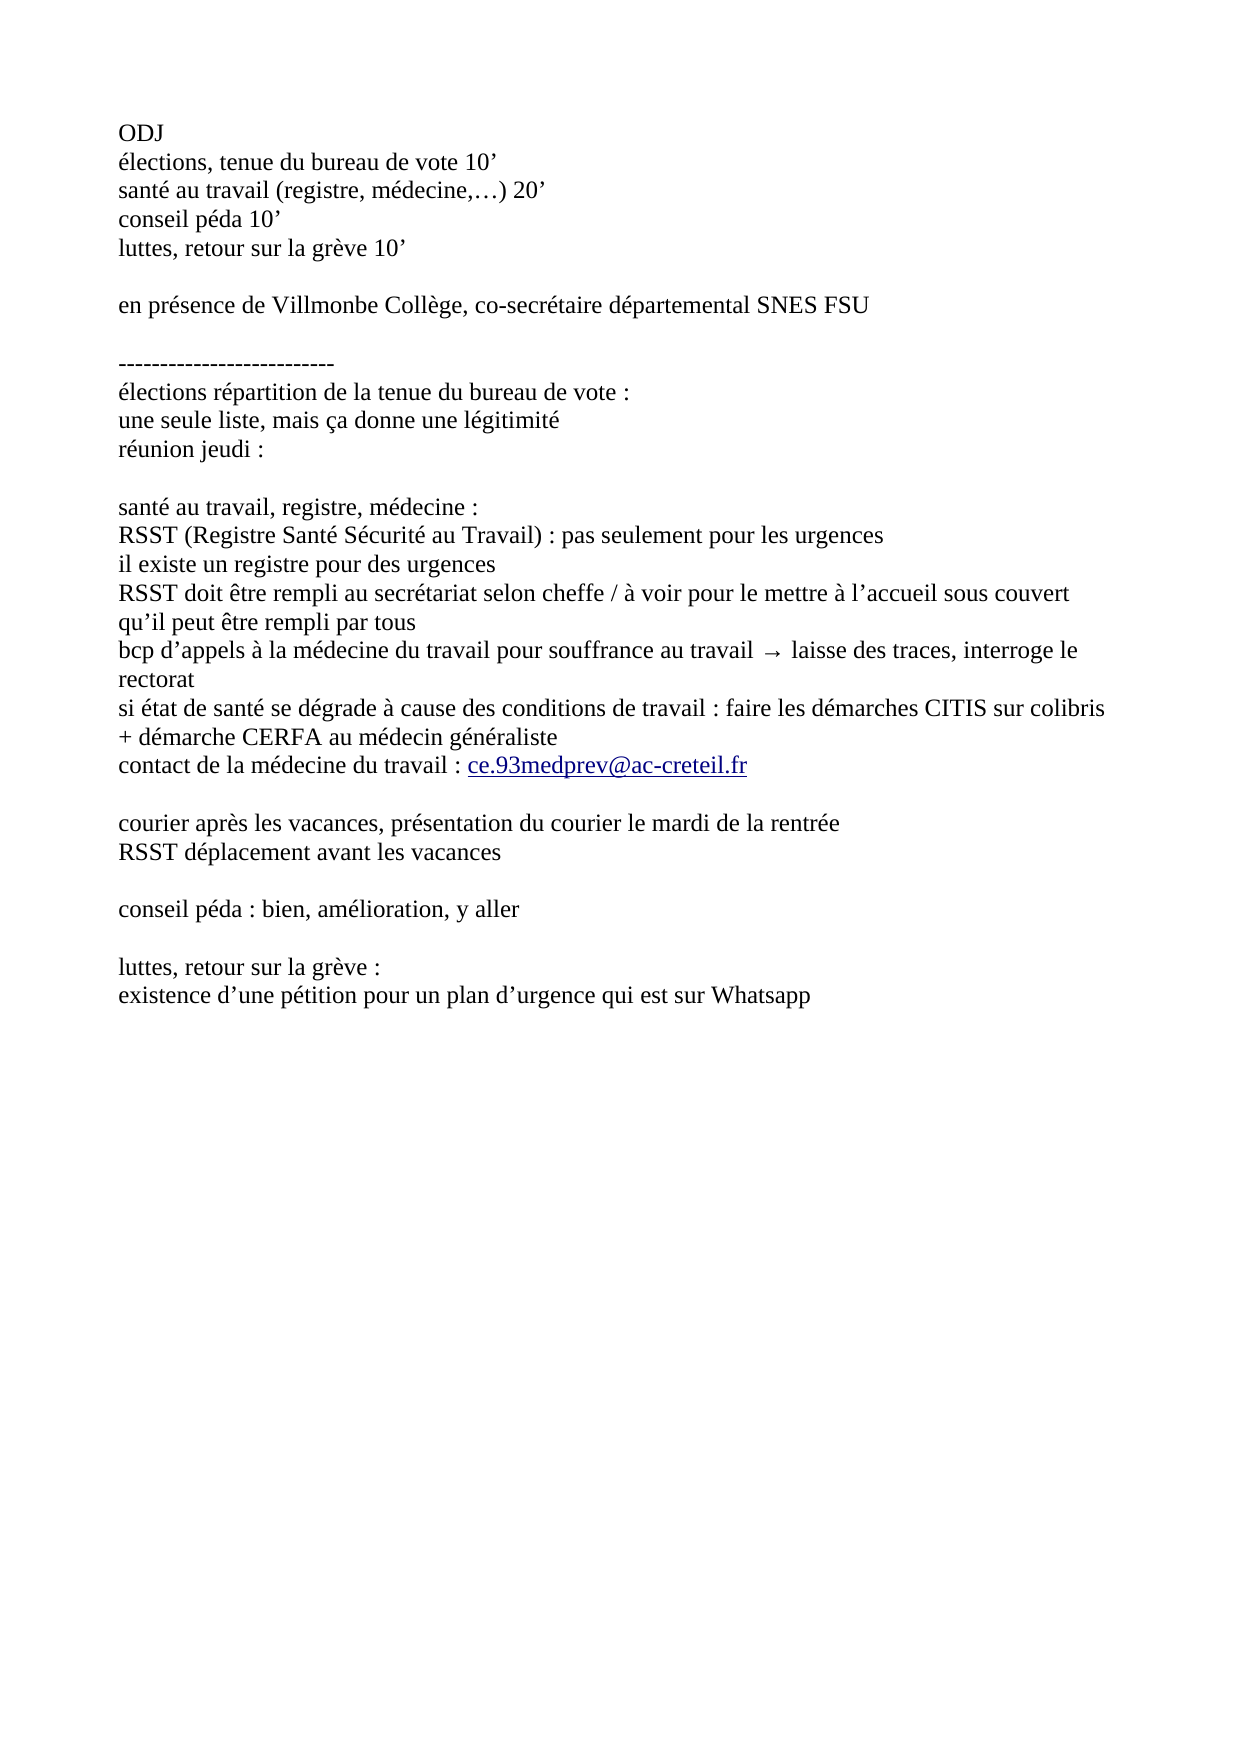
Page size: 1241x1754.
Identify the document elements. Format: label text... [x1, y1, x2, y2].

text luttes, retour sur la grève : [118, 952, 1122, 981]
text si état de santé se dégrade à cause des conditions de travail : faire les démarches CITIS sur colibris + démarche CERFA au médecin généraliste [118, 693, 1122, 751]
text existence d’une pétition pour un plan d’urgence qui est sur Whatsapp [118, 981, 1122, 1009]
text en présence de Villmonbe Collège, co-secrétaire départemental SNES FSU [118, 291, 1122, 319]
text ODJ [118, 118, 1122, 147]
text conseil péda : bien, amélioration, y aller [118, 894, 1122, 923]
text élections, tenue du bureau de vote 10’ [118, 147, 1122, 176]
text bcp d’appels à la médecine du travail pour souffrance au travail → laisse des traces, interroge le rectorat [118, 636, 1122, 693]
text santé au travail, registre, médecine : [118, 492, 1122, 521]
text courier après les vacances, présentation du courier le mardi de la rentrée [118, 808, 1122, 837]
text il existe un registre pour des urgences [118, 549, 1122, 578]
text santé au travail (registre, médecine,…) 20’ [118, 176, 1122, 204]
text une seule liste, mais ça donne une légitimité [118, 406, 1122, 434]
text -------------------------- [118, 348, 1122, 377]
text luttes, retour sur la grève 10’ [118, 233, 1122, 262]
text contact de la médecine du travail : ce.93medprev@ac-creteil.fr [118, 751, 1122, 779]
text conseil péda 10’ [118, 204, 1122, 233]
text réunion jeudi : [118, 434, 1122, 463]
text RSST déplacement avant les vacances [118, 837, 1122, 866]
text RSST doit être rempli au secrétariat selon cheffe / à voir pour le mettre à l’accueil sous couvert qu’il peut être rempli par tous [118, 578, 1122, 636]
text RSST (Registre Santé Sécurité au Travail) : pas seulement pour les urgences [118, 521, 1122, 549]
text élections répartition de la tenue du bureau de vote : [118, 377, 1122, 406]
